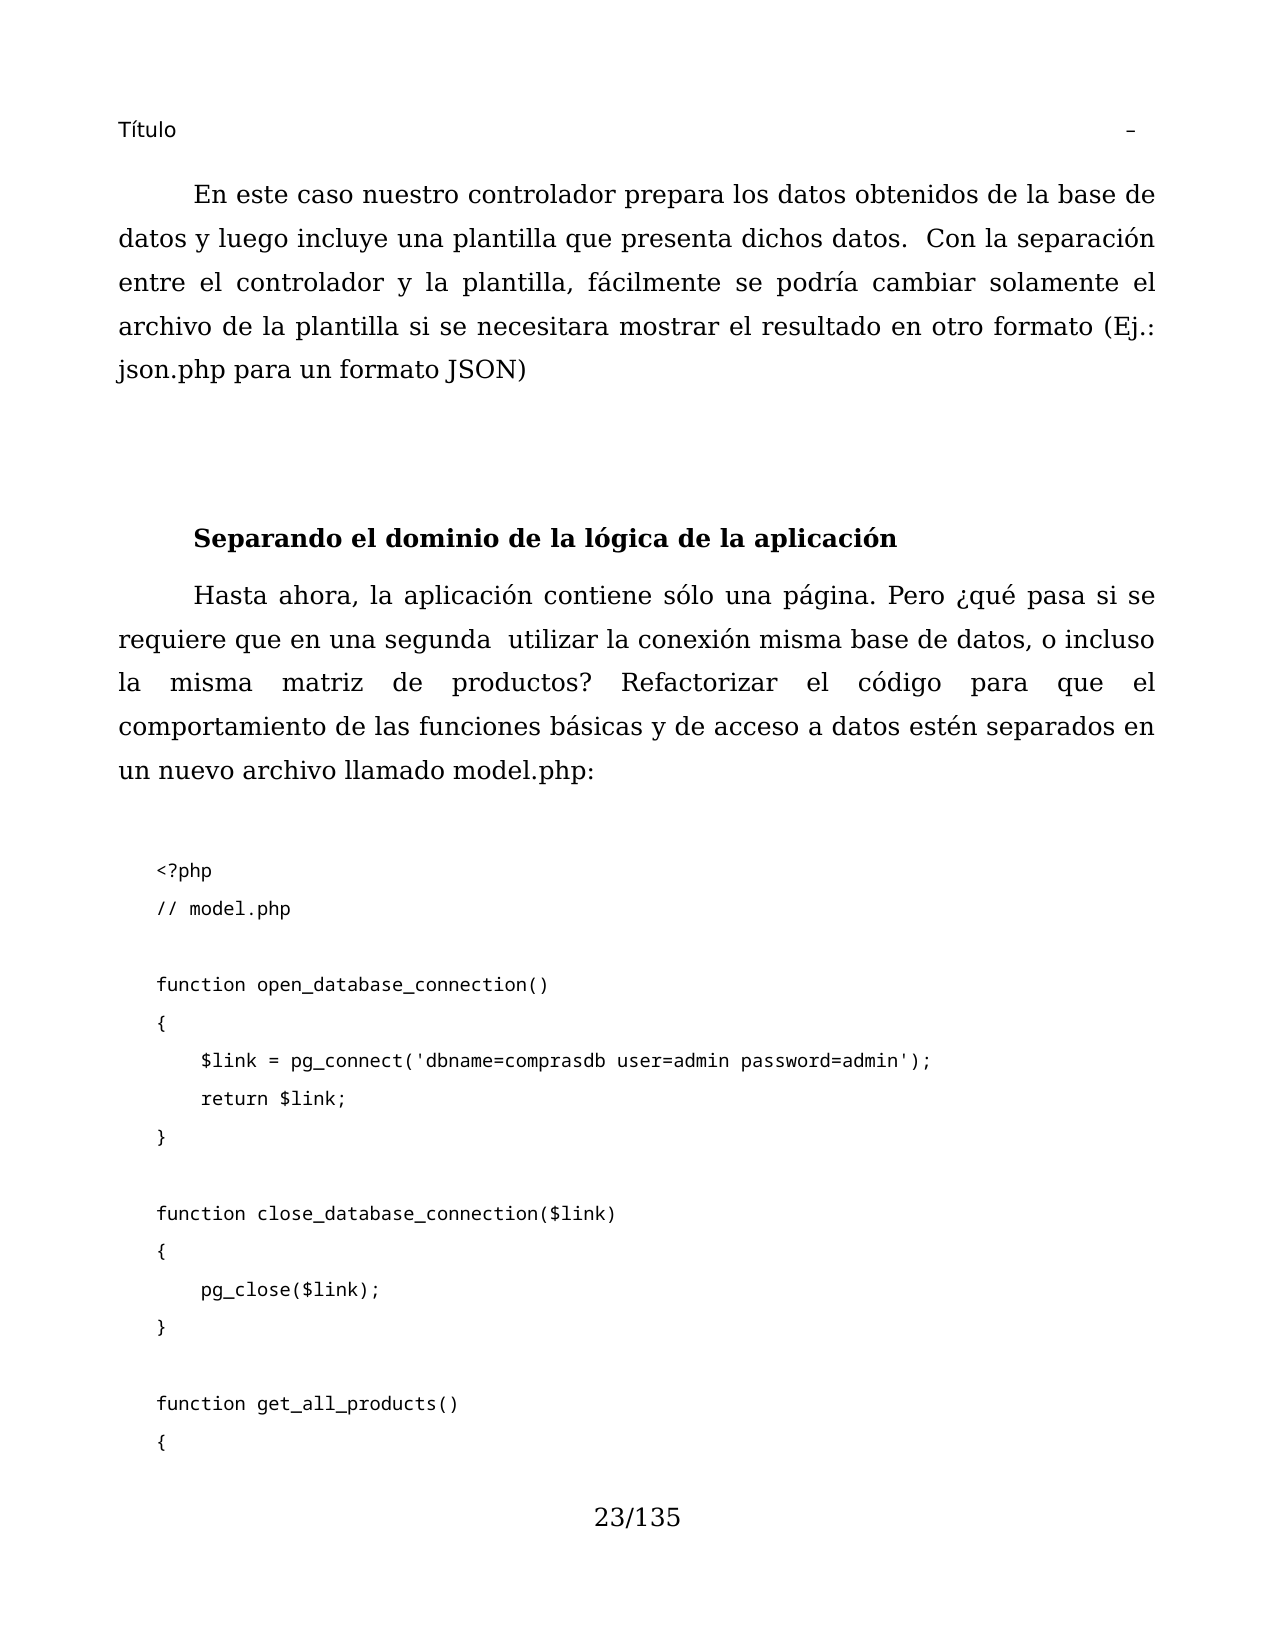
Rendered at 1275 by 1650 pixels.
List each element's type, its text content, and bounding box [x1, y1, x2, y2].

text function get_all_products() [118, 1390, 1157, 1415]
text Hasta ahora, la aplicación contiene sólo una página. Pero ¿qué pasa si se requiere que en una segunda utilizar la conexión misma base de datos, o incluso la misma matriz de productos? Refactorizar el código para que el comportamiento de las funciones básicas y de acceso a datos estén separados en un nuevo archivo llamado model.php: [118, 581, 1157, 785]
text <?php [118, 858, 1157, 883]
text function close_database_connection($link) [118, 1200, 1157, 1225]
text function open_database_connection() [118, 972, 1157, 997]
text return $link; [118, 1086, 1157, 1111]
text { [118, 1428, 1157, 1453]
text } [118, 1314, 1157, 1339]
text $link = pg_connect('dbname=comprasdb user=admin password=admin'); [118, 1048, 1157, 1073]
text { [118, 1238, 1157, 1263]
text pg_close($link); [118, 1276, 1157, 1301]
text Separando el dominio de la lógica de la aplicación [118, 524, 1157, 554]
text { [118, 1010, 1157, 1035]
text } [118, 1124, 1157, 1149]
text En este caso nuestro controlador prepara los datos obtenidos de la base de datos y luego incluye una plantilla que presenta dichos datos. Con la separación entre el controlador y la plantilla, fácilmente se podría cambiar solamente el archivo de la plantilla si se necesitara mostrar el resultado en otro formato (Ej.: json.php para un formato JSON) [118, 181, 1157, 385]
text // model.php [118, 896, 1157, 921]
